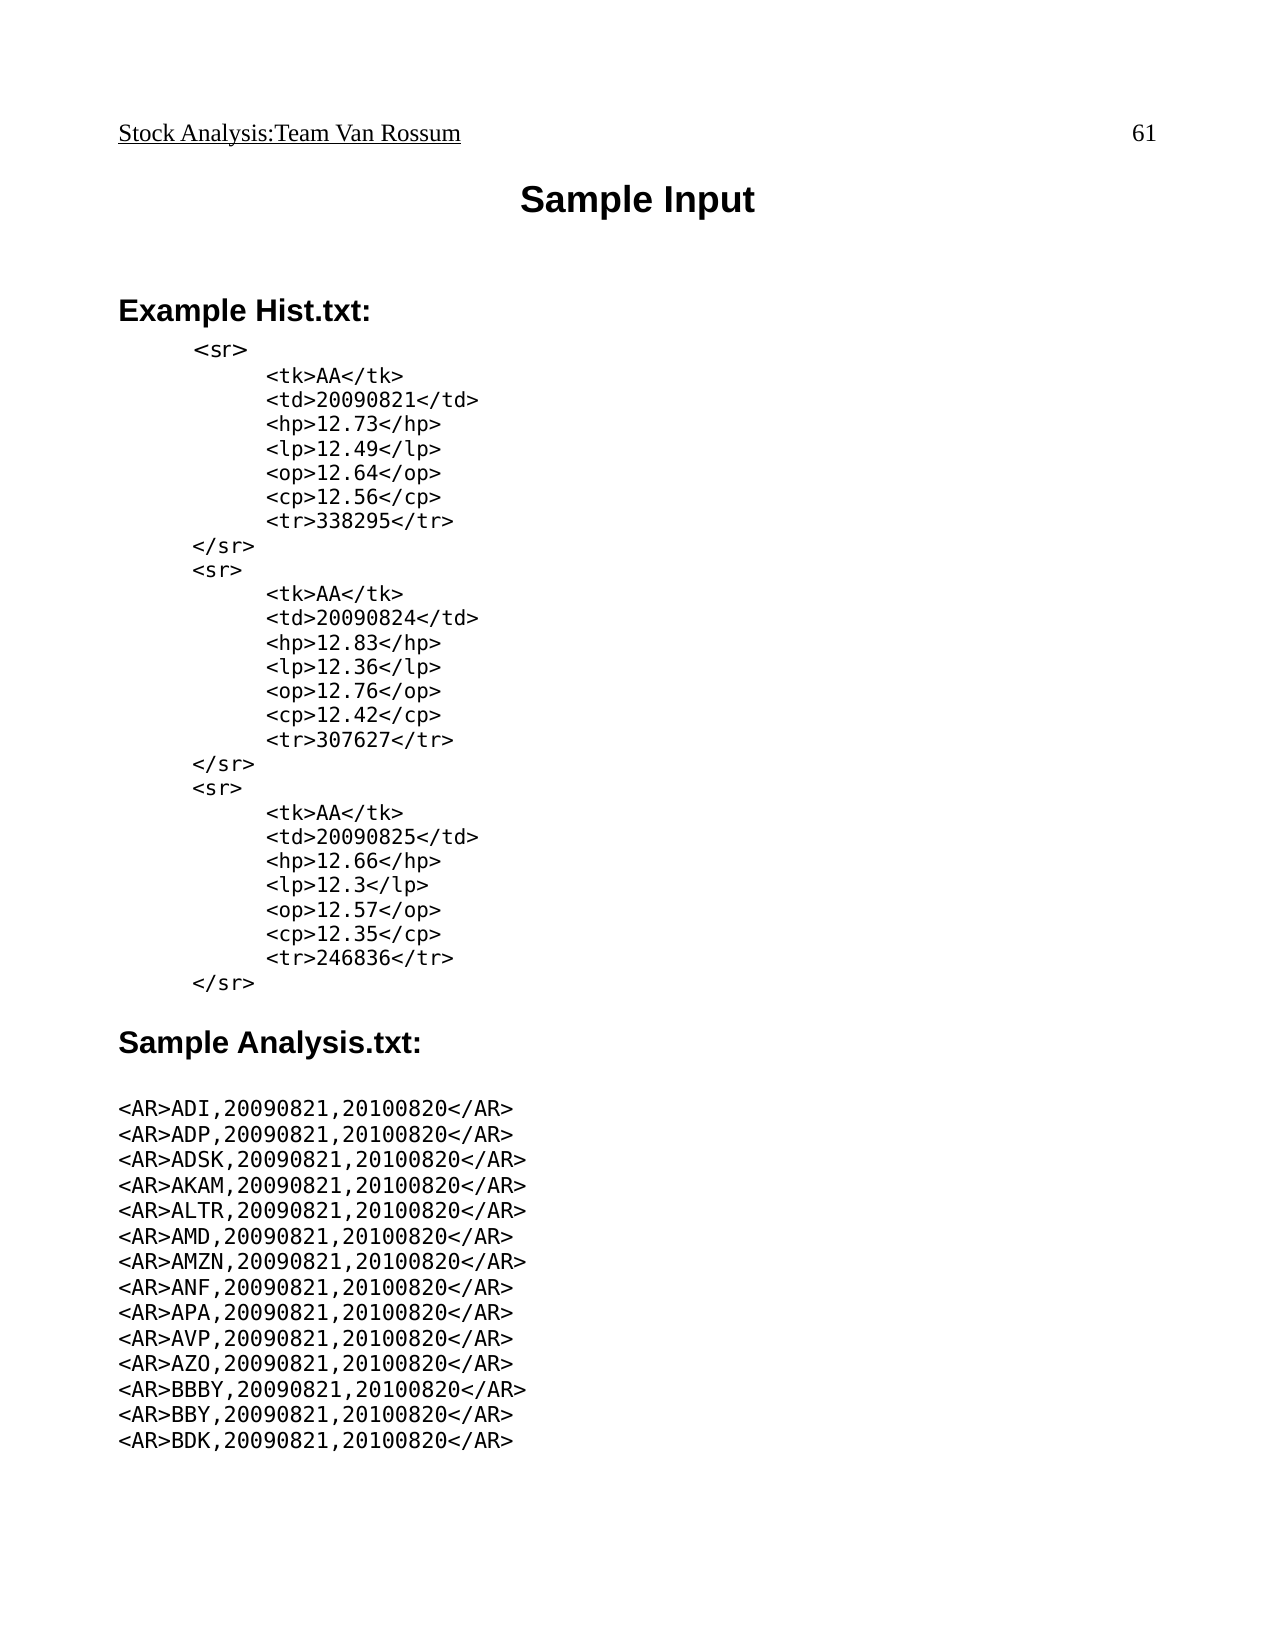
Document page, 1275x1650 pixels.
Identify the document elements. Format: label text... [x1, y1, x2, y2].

text <op>12.64</op> [118, 461, 1157, 485]
text Sample Analysis.txt: [118, 1024, 1157, 1060]
text </sr> [118, 971, 1157, 995]
text <hp>12.73</hp> [118, 412, 1157, 437]
text <lp>12.49</lp> [118, 437, 1157, 461]
text <tk>AA</tk> [118, 801, 1157, 825]
text <hp>12.66</hp> [118, 849, 1157, 873]
text <tr>246836</tr> [118, 946, 1157, 971]
text <lp>12.36</lp> [118, 655, 1157, 679]
text <cp>12.35</cp> [118, 922, 1157, 946]
text <td>20090824</td> [118, 606, 1157, 631]
text <sr> [118, 558, 1157, 582]
text <td>20090821</td> [118, 388, 1157, 412]
text <td>20090825</td> [118, 825, 1157, 849]
text <tr>307627</tr> [118, 728, 1157, 752]
text <AR>ALTR,20090821,20100820</AR> [118, 1198, 1157, 1224]
text <AR>APA,20090821,20100820</AR> [118, 1300, 1157, 1326]
text <tr>338295</tr> [118, 509, 1157, 534]
text Sample Input [118, 177, 1157, 220]
text Example Hist.txt: [118, 292, 1157, 328]
text <tk>AA</tk> [118, 364, 1157, 388]
text <AR>AMD,20090821,20100820</AR> [118, 1224, 1157, 1249]
text <tk>AA</tk> [118, 582, 1157, 606]
text <AR>BBBY,20090821,20100820</AR> [118, 1377, 1157, 1402]
text <AR>BBY,20090821,20100820</AR> [118, 1402, 1157, 1428]
text <op>12.57</op> [118, 898, 1157, 922]
text <cp>12.42</cp> [118, 703, 1157, 728]
text <AR>BDK,20090821,20100820</AR> [118, 1428, 1157, 1453]
text <AR>AZO,20090821,20100820</AR> [118, 1351, 1157, 1377]
text <AR>ANF,20090821,20100820</AR> [118, 1275, 1157, 1300]
text <AR>ADI,20090821,20100820</AR> [118, 1096, 1157, 1122]
text <AR>AKAM,20090821,20100820</AR> [118, 1173, 1157, 1198]
text <sr> [118, 328, 1157, 364]
text </sr> [118, 534, 1157, 558]
text <hp>12.83</hp> [118, 631, 1157, 655]
text <op>12.76</op> [118, 679, 1157, 703]
text <lp>12.3</lp> [118, 873, 1157, 898]
text <sr> [118, 776, 1157, 801]
text <AR>AVP,20090821,20100820</AR> [118, 1326, 1157, 1351]
text <cp>12.56</cp> [118, 485, 1157, 509]
text </sr> [118, 752, 1157, 776]
text <AR>AMZN,20090821,20100820</AR> [118, 1249, 1157, 1275]
text <AR>ADSK,20090821,20100820</AR> [118, 1147, 1157, 1173]
text <AR>ADP,20090821,20100820</AR> [118, 1122, 1157, 1147]
